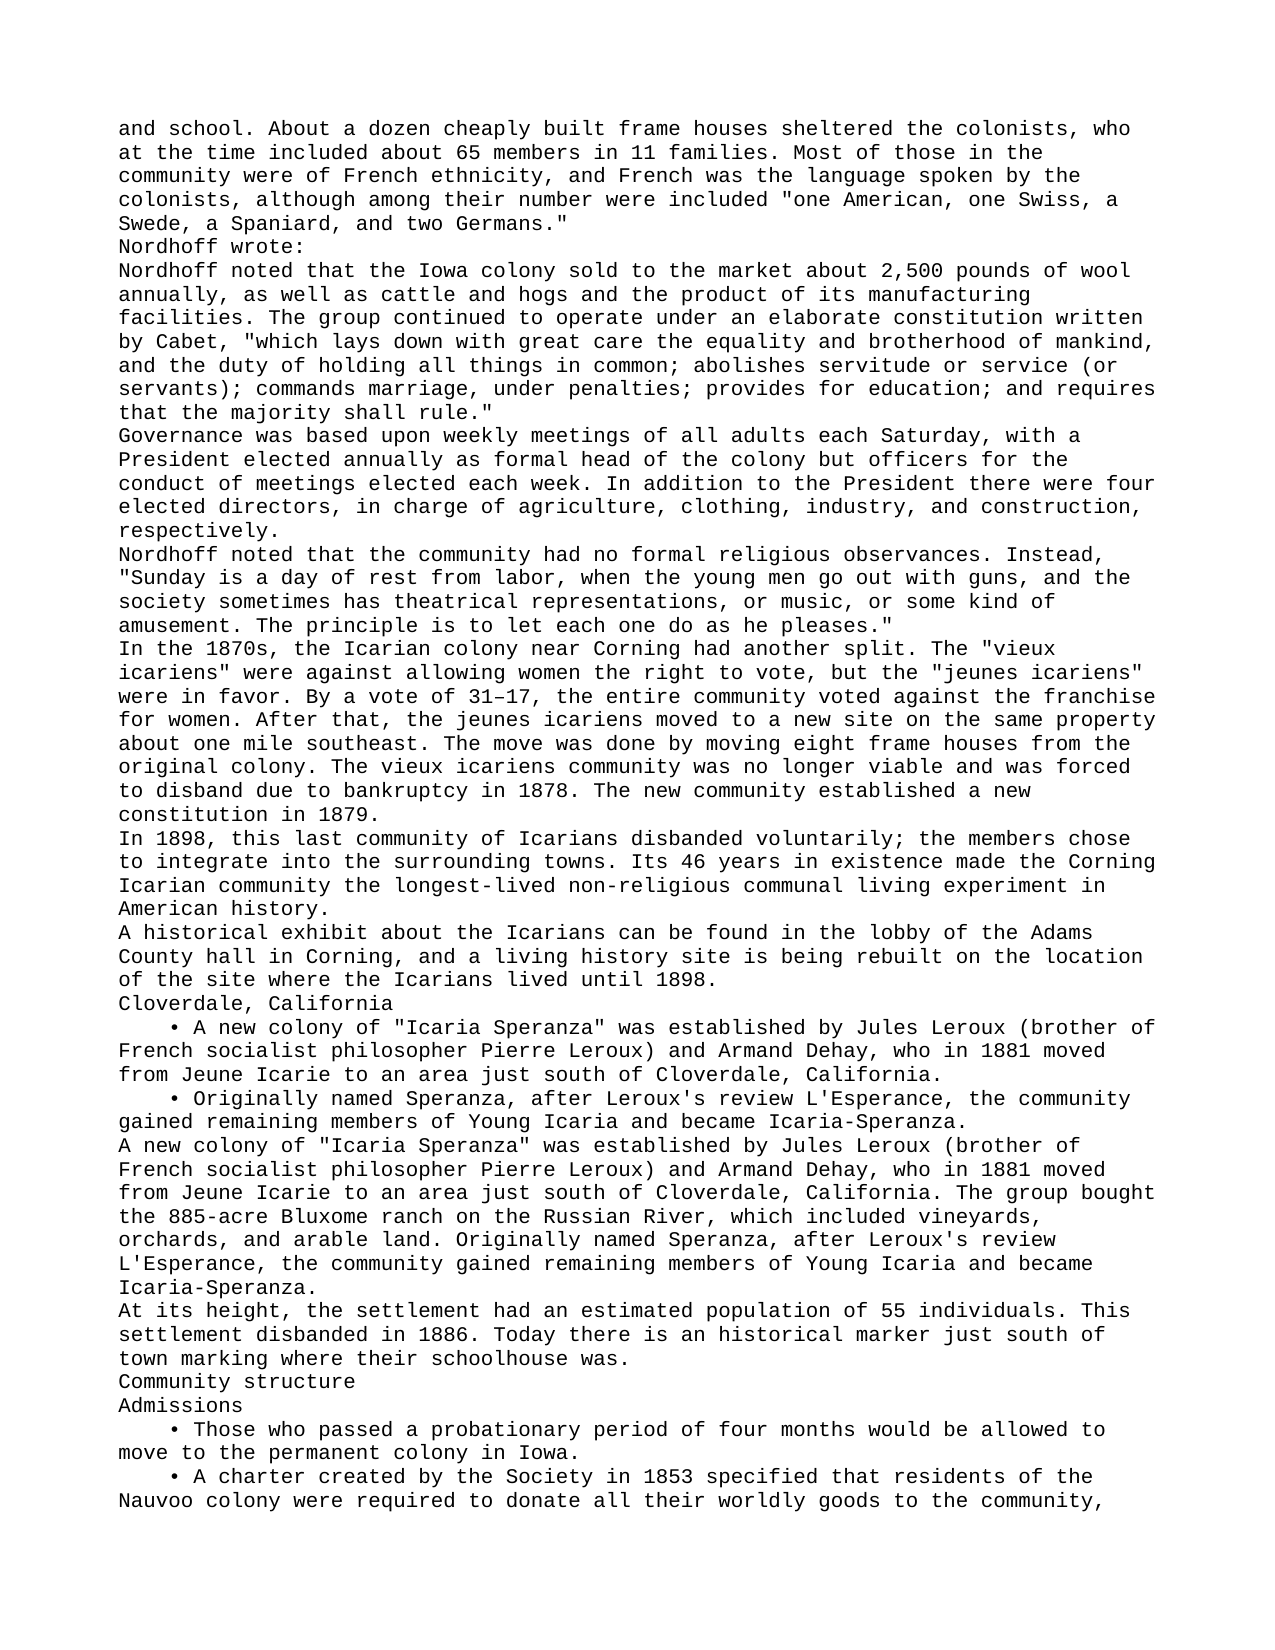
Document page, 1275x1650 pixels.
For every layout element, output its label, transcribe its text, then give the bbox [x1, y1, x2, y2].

text • Those who passed a probationary period of four months would be allowed to move to the permanent colony in Iowa. [118, 1419, 1157, 1466]
text Admissions [118, 1395, 1157, 1419]
text In 1898, this last community of Icarians disbanded voluntarily; the members chose to integrate into the surrounding towns. Its 46 years in existence made the Corning Icarian community the longest-lived non-religious communal living experiment in American history. [118, 827, 1157, 922]
text Cloverdale, California [118, 993, 1157, 1017]
text Nordhoff noted that the community had no formal religious observances. Instead, "Sunday is a day of rest from labor, when the young men go out with guns, and the society sometimes has theatrical representations, or music, or some kind of amusement. The principle is to let each one do as he pleases." [118, 544, 1157, 638]
text • A charter created by the Society in 1853 specified that residents of the Nauvoo colony were required to donate all their worldly goods to the community, [118, 1466, 1157, 1513]
text and school. About a dozen cheaply built frame houses sheltered the colonists, who at the time included about 65 members in 11 families. Most of those in the community were of French ethnicity, and French was the language spoken by the colonists, although among their number were included "one American, one Swiss, a Swede, a Spaniard, and two Germans." [118, 118, 1157, 236]
text • A new colony of "Icaria Speranza" was established by Jules Leroux (brother of French socialist philosopher Pierre Leroux) and Armand Dehay, who in 1881 moved from Jeune Icarie to an area just south of Cloverdale, California. [118, 1017, 1157, 1088]
text In the 1870s, the Icarian colony near Corning had another split. The "vieux icariens" were against allowing women the right to vote, but the "jeunes icariens" were in favor. By a vote of 31–17, the entire community voted against the franchise for women. After that, the jeunes icariens moved to a new site on the same property about one mile southeast. The move was done by moving eight frame houses from the original colony. The vieux icariens community was no longer viable and was forced to disband due to bankruptcy in 1878. The new community established a new constitution in 1879. [118, 638, 1157, 827]
text Governance was based upon weekly meetings of all adults each Saturday, with a President elected annually as formal head of the colony but officers for the conduct of meetings elected each week. In addition to the President there were four elected directors, in charge of agriculture, clothing, industry, and construction, respectively. [118, 426, 1157, 544]
text A historical exhibit about the Icarians can be found in the lobby of the Adams County hall in Corning, and a living history site is being rebuilt on the location of the site where the Icarians lived until 1898. [118, 922, 1157, 993]
text Nordhoff noted that the Iowa colony sold to the market about 2,500 pounds of wool annually, as well as cattle and hogs and the product of its manufacturing facilities. The group continued to operate under an elaborate constitution written by Cabet, "which lays down with great care the equality and brotherhood of mankind, and the duty of holding all things in common; abolishes servitude or service (or servants); commands marriage, under penalties; provides for education; and requires that the majority shall rule." [118, 260, 1157, 426]
text A new colony of "Icaria Speranza" was established by Jules Leroux (brother of French socialist philosopher Pierre Leroux) and Armand Dehay, who in 1881 moved from Jeune Icarie to an area just south of Cloverdale, California. The group bought the 885-acre Bluxome ranch on the Russian River, which included vineyards, orchards, and arable land. Originally named Speranza, after Leroux's review L'Esperance, the community gained remaining members of Young Icaria and became Icaria-Speranza. [118, 1135, 1157, 1300]
text • Originally named Speranza, after Leroux's review L'Esperance, the community gained remaining members of Young Icaria and became Icaria-Speranza. [118, 1088, 1157, 1135]
text Community structure [118, 1371, 1157, 1395]
text Nordhoff wrote: [118, 236, 1157, 260]
text At its height, the settlement had an estimated population of 55 individuals. This settlement disbanded in 1886. Today there is an historical marker just south of town marking where their schoolhouse was. [118, 1300, 1157, 1371]
